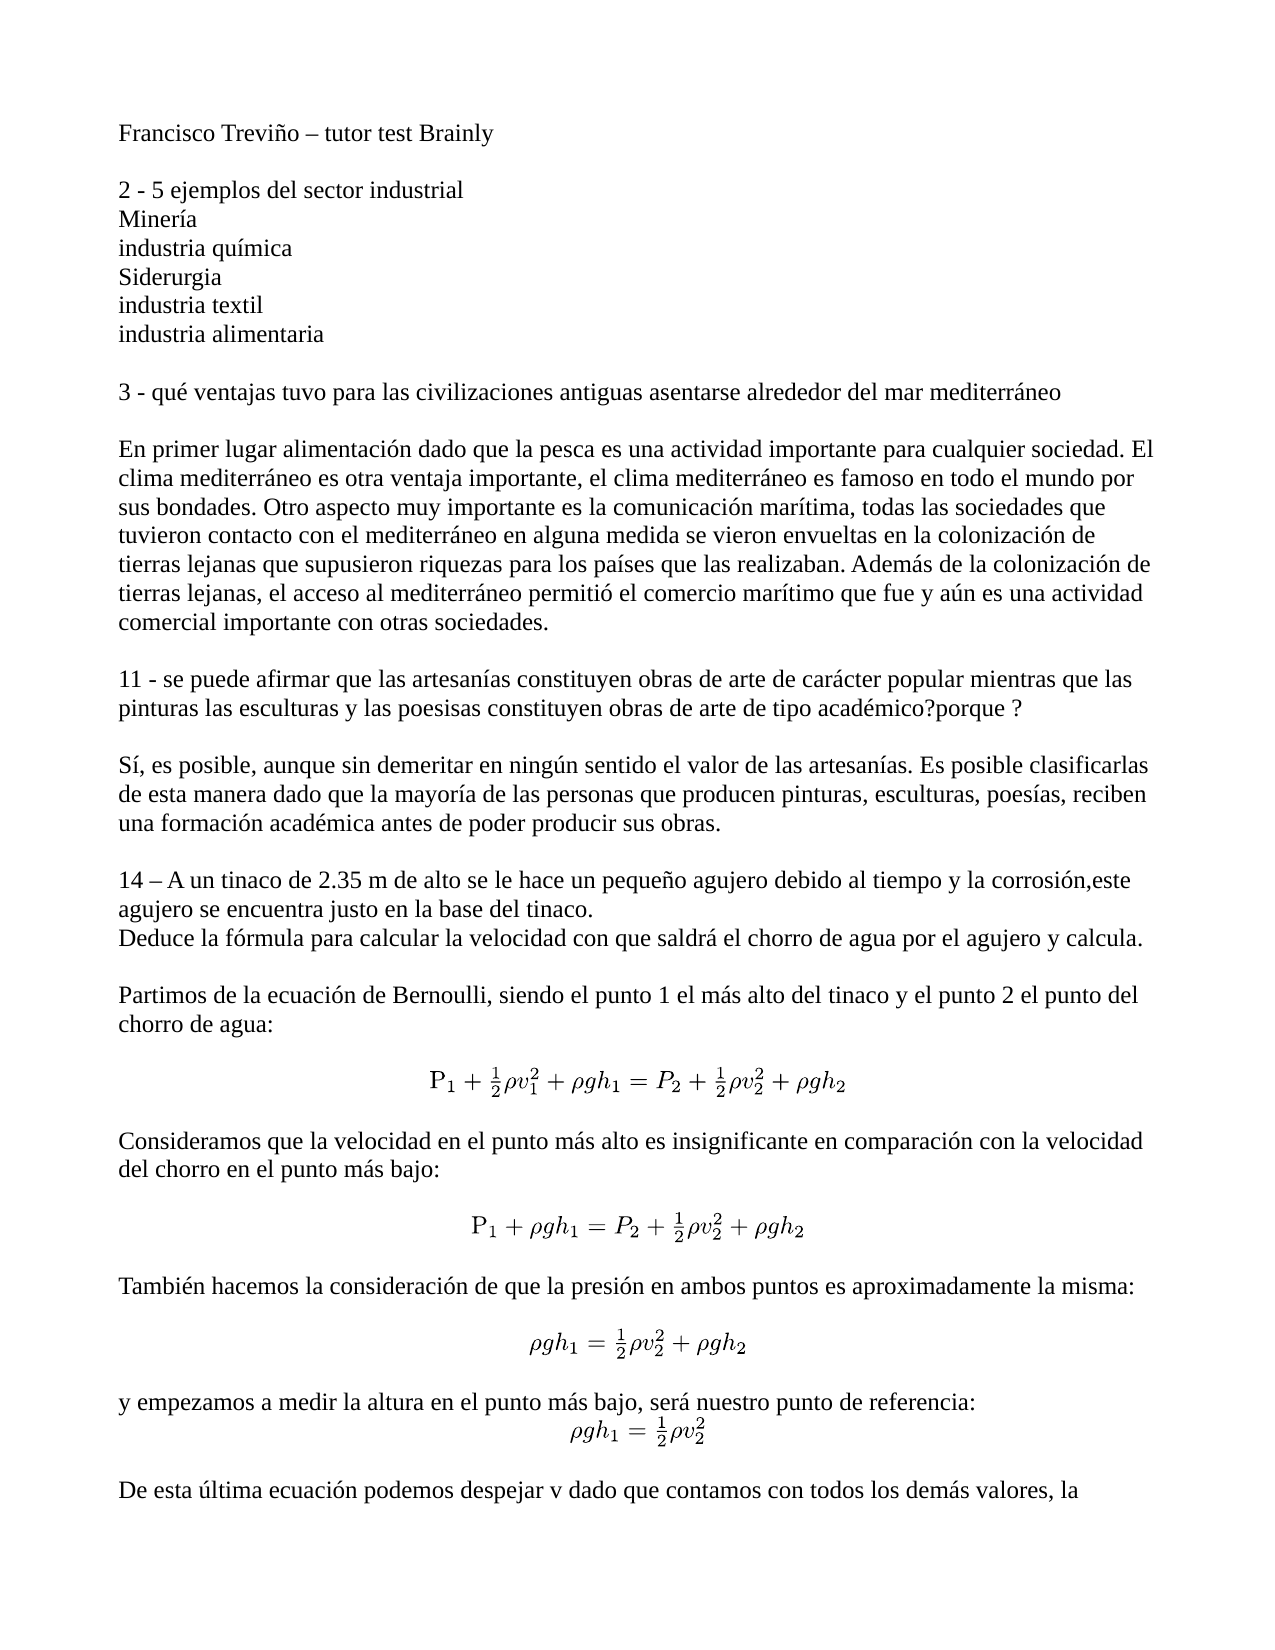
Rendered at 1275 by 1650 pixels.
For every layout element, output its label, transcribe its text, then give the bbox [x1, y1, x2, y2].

text Francisco Treviño – tutor test Brainly [118, 118, 1157, 147]
text 2 - 5 ejemplos del sector industrial [118, 176, 1157, 204]
text Consideramos que la velocidad en el punto más alto es insignificante en comparación con la velocidad del chorro en el punto más bajo: [118, 1126, 1157, 1183]
text 11 - se puede afirmar que las artesanías constituyen obras de arte de carácter popular mientras que las pinturas las esculturas y las poesisas constituyen obras de arte de tipo académico?porque ? [118, 664, 1157, 722]
text Partimos de la ecuación de Bernoulli, siendo el punto 1 el más alto del tinaco y el punto 2 el punto del chorro de agua: [118, 981, 1157, 1038]
text industria alimentaria [118, 319, 1157, 348]
text 14 – A un tinaco de 2.35 m de alto se le hace un pequeño agujero debido al tiempo y la corrosión,este agujero se encuentra justo en la base del tinaco. [118, 866, 1157, 923]
text Sí, es posible, aunque sin demeritar en ningún sentido el valor de las artesanías. Es posible clasificarlas de esta manera dado que la mayoría de las personas que producen pinturas, esculturas, poesías, reciben una formación académica antes de poder producir sus obras. [118, 751, 1157, 837]
text De esta última ecuación podemos despejar v dado que contamos con todos los demás valores, la [118, 1475, 1157, 1504]
text industria textil [118, 291, 1157, 319]
text Deduce la fórmula para calcular la velocidad con que saldrá el chorro de agua por el agujero y calcula. [118, 923, 1157, 952]
text También hacemos la consideración de que la presión en ambos puntos es aproximadamente la misma: [118, 1271, 1157, 1300]
text y empezamos a medir la altura en el punto más bajo, será nuestro punto de referencia: [118, 1387, 1157, 1416]
text 3 - qué ventajas tuvo para las civilizaciones antiguas asentarse alrededor del mar mediterráneo [118, 377, 1157, 406]
text Minería [118, 204, 1157, 233]
text Siderurgia [118, 262, 1157, 291]
text industria química [118, 233, 1157, 262]
text En primer lugar alimentación dado que la pesca es una actividad importante para cualquier sociedad. El clima mediterráneo es otra ventaja importante, el clima mediterráneo es famoso en todo el mundo por sus bondades. Otro aspecto muy importante es la comunicación marítima, todas las sociedades que tuvieron contacto con el mediterráneo en alguna medida se vieron envueltas en la colonización de tierras lejanas que supusieron riquezas para los países que las realizaban. Además de la colonización de tierras lejanas, el acceso al mediterráneo permitió el comercio marítimo que fue y aún es una actividad comercial importante con otras sociedades. [118, 434, 1157, 636]
